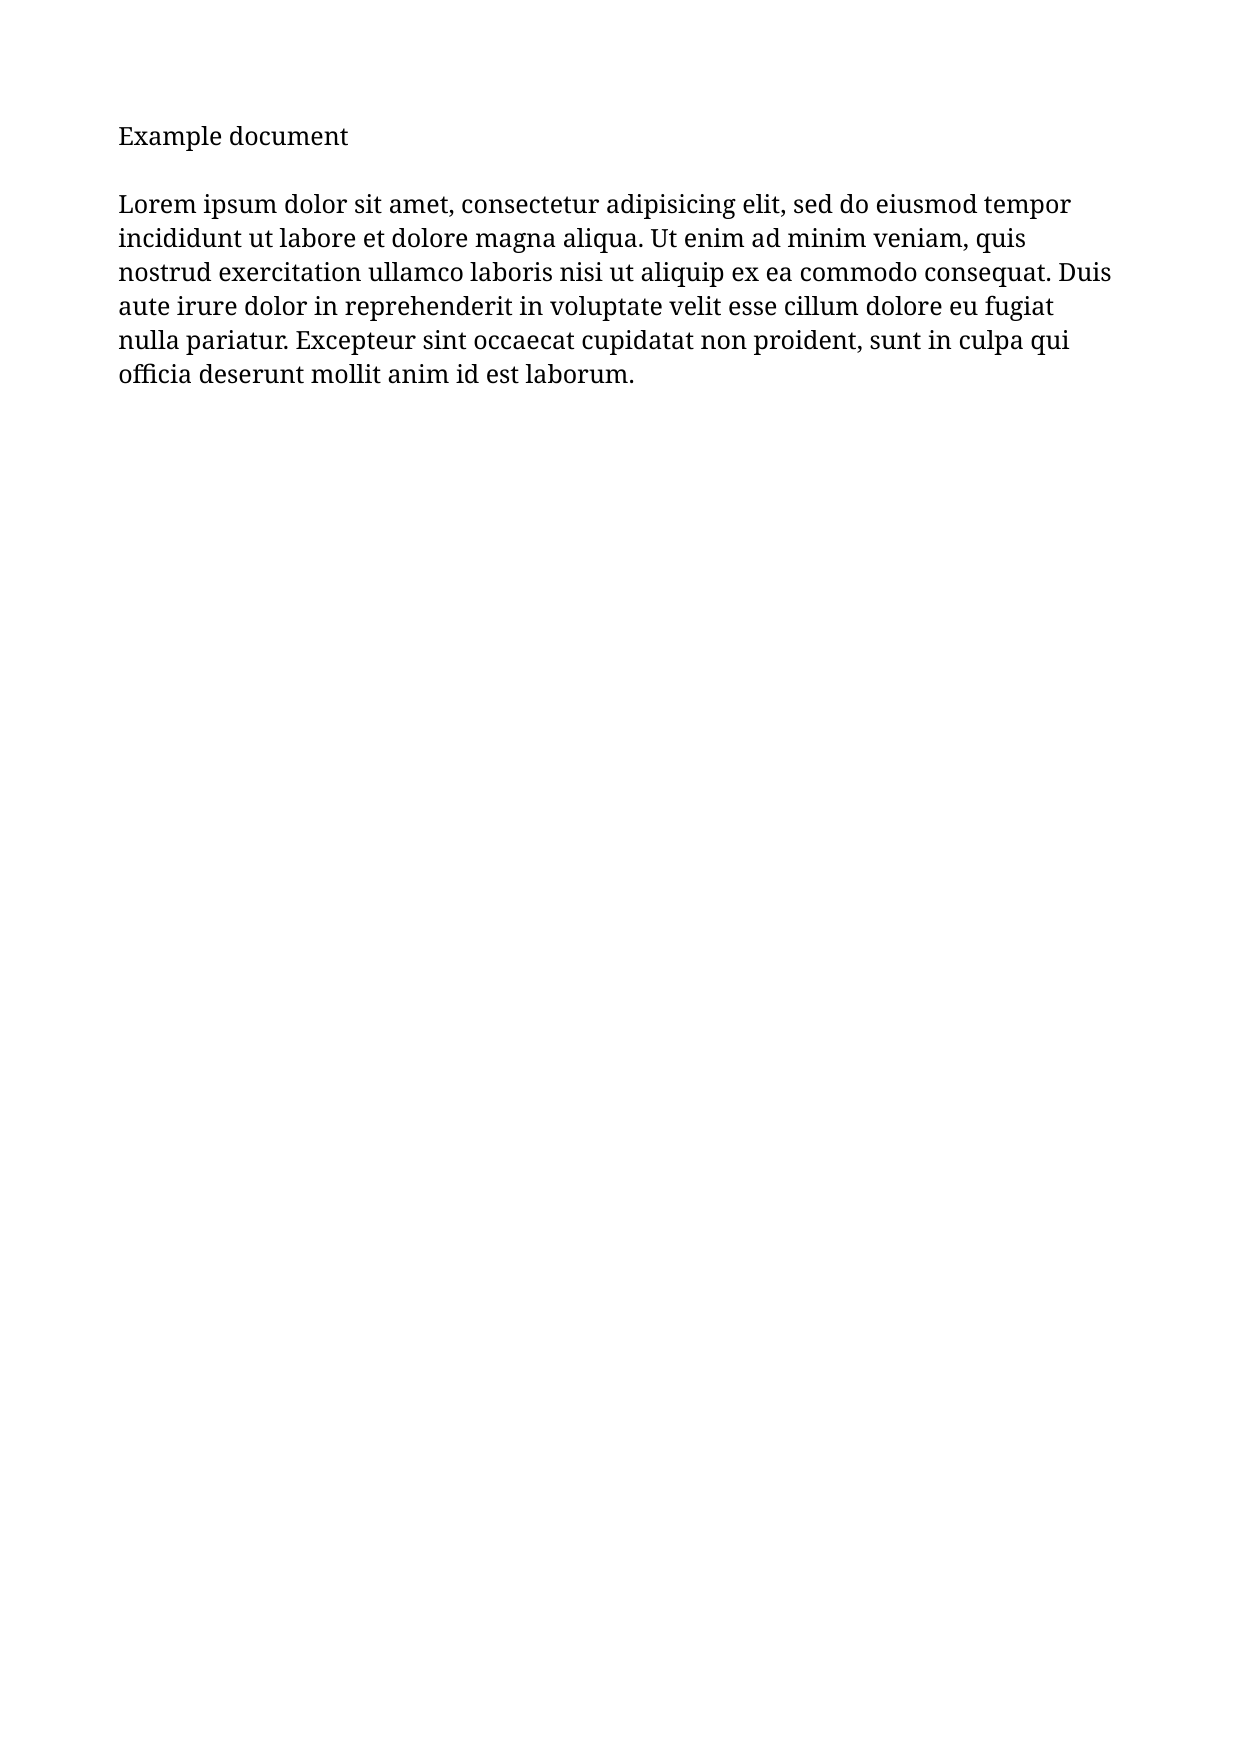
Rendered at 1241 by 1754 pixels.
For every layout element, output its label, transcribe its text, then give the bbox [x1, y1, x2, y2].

text Example document [118, 118, 1122, 152]
text Lorem ipsum dolor sit amet, consectetur adipisicing elit, sed do eiusmod tempor incididunt ut labore et dolore magna aliqua. Ut enim ad minim veniam, quis nostrud exercitation ullamco laboris nisi ut aliquip ex ea commodo consequat. Duis aute irure dolor in reprehenderit in voluptate velit esse cillum dolore eu fugiat nulla pariatur. Excepteur sint occaecat cupidatat non proident, sunt in culpa qui officia deserunt mollit anim id est laborum. [118, 186, 1122, 391]
